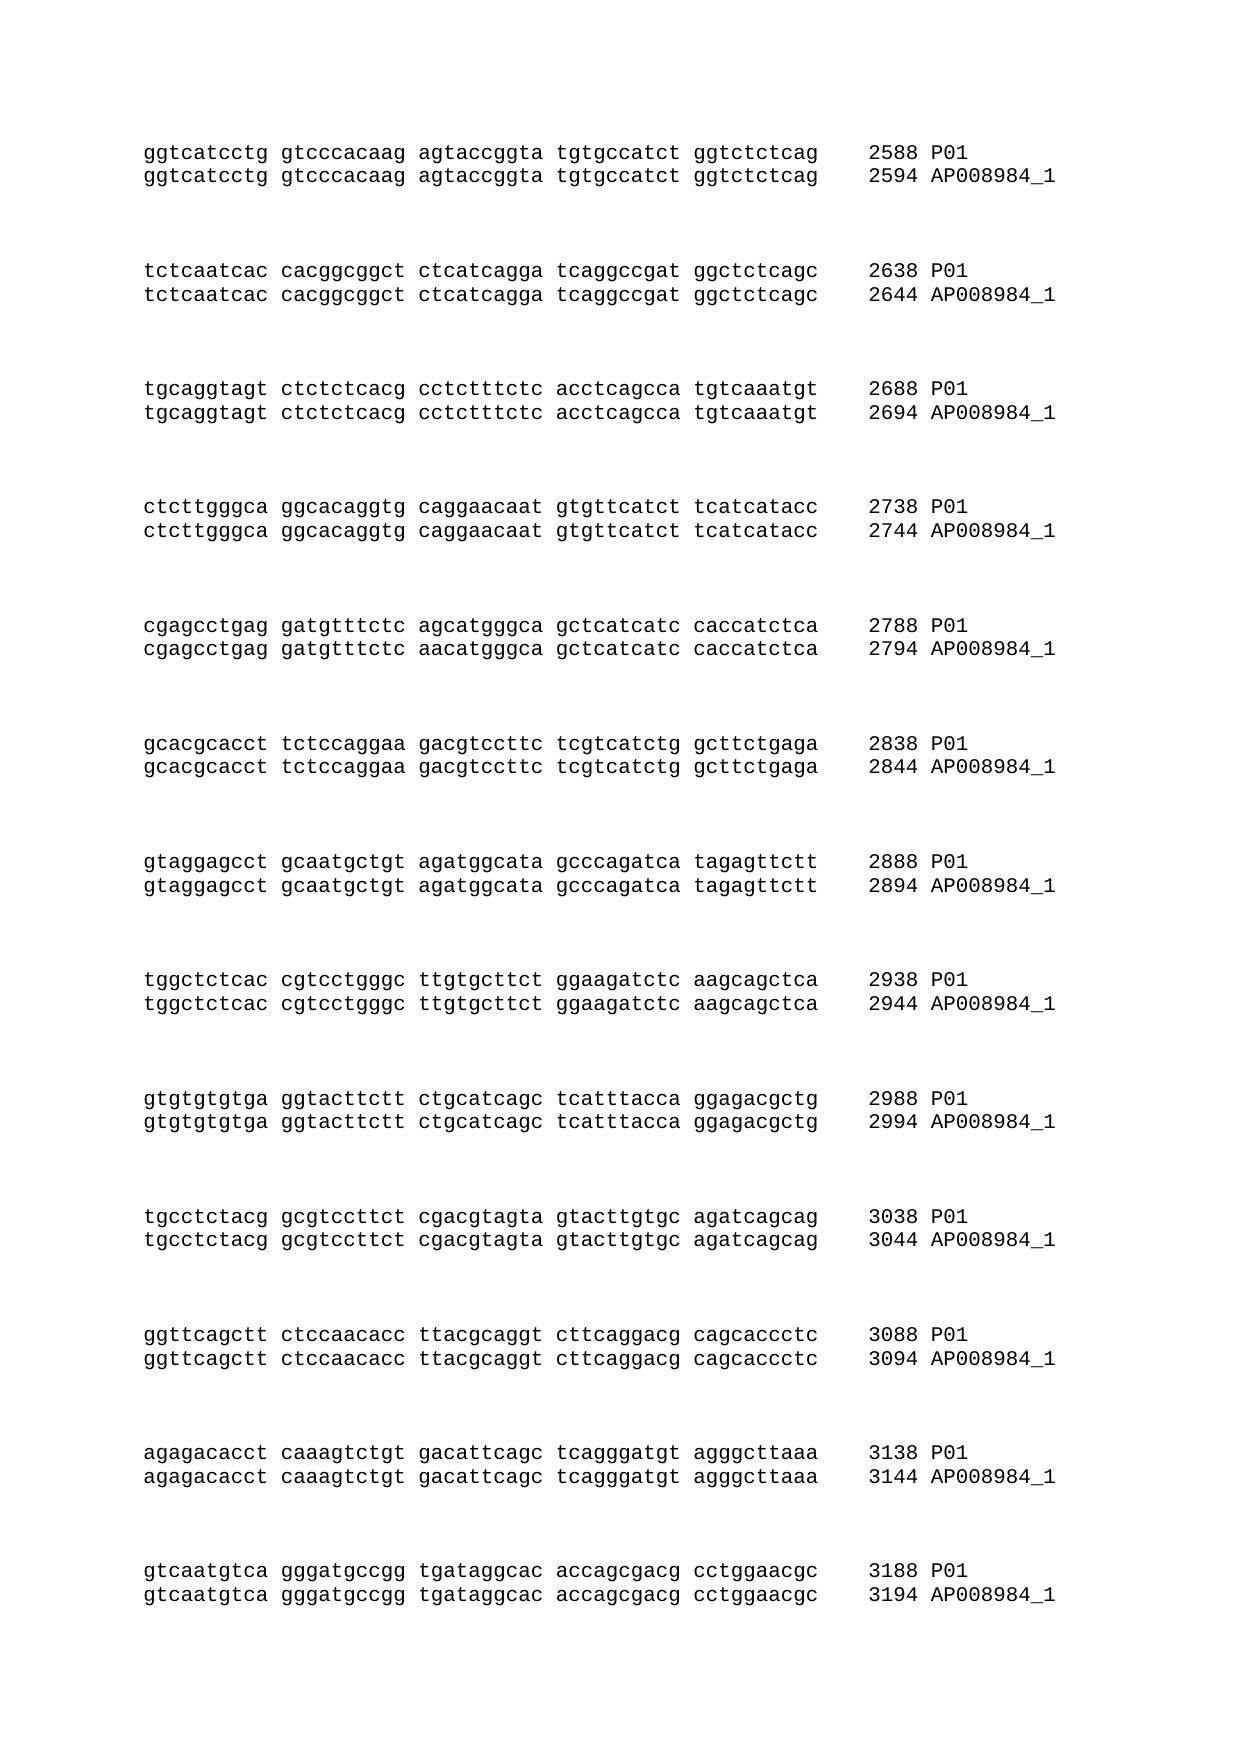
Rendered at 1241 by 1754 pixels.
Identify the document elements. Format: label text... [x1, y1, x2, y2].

text gtaggagcct gcaatgctgt agatggcata gcccagatca tagagttctt 2888 P01 [118, 851, 1122, 875]
text ggtcatcctg gtcccacaag agtaccggta tgtgccatct ggtctctcag 2594 AP008984_1 [118, 165, 1122, 189]
text tgcctctacg gcgtccttct cgacgtagta gtacttgtgc agatcagcag 3038 P01 [118, 1206, 1122, 1229]
text tgcaggtagt ctctctcacg cctctttctc acctcagcca tgtcaaatgt 2694 AP008984_1 [118, 402, 1122, 426]
text gcacgcacct tctccaggaa gacgtccttc tcgtcatctg gcttctgaga 2844 AP008984_1 [118, 757, 1122, 780]
text ggtcatcctg gtcccacaag agtaccggta tgtgccatct ggtctctcag 2588 P01 [118, 142, 1122, 165]
text tggctctcac cgtcctgggc ttgtgcttct ggaagatctc aagcagctca 2944 AP008984_1 [118, 993, 1122, 1017]
text gtgtgtgtga ggtacttctt ctgcatcagc tcatttacca ggagacgctg 2994 AP008984_1 [118, 1111, 1122, 1135]
text agagacacct caaagtctgt gacattcagc tcagggatgt agggcttaaa 3138 P01 [118, 1442, 1122, 1466]
text gcacgcacct tctccaggaa gacgtccttc tcgtcatctg gcttctgaga 2838 P01 [118, 733, 1122, 757]
text ctcttgggca ggcacaggtg caggaacaat gtgttcatct tcatcatacc 2738 P01 [118, 496, 1122, 520]
text tctcaatcac cacggcggct ctcatcagga tcaggccgat ggctctcagc 2638 P01 [118, 260, 1122, 284]
text agagacacct caaagtctgt gacattcagc tcagggatgt agggcttaaa 3144 AP008984_1 [118, 1466, 1122, 1489]
text tctcaatcac cacggcggct ctcatcagga tcaggccgat ggctctcagc 2644 AP008984_1 [118, 284, 1122, 307]
text tggctctcac cgtcctgggc ttgtgcttct ggaagatctc aagcagctca 2938 P01 [118, 969, 1122, 993]
text ctcttgggca ggcacaggtg caggaacaat gtgttcatct tcatcatacc 2744 AP008984_1 [118, 520, 1122, 544]
text cgagcctgag gatgtttctc agcatgggca gctcatcatc caccatctca 2788 P01 [118, 615, 1122, 638]
text tgcaggtagt ctctctcacg cctctttctc acctcagcca tgtcaaatgt 2688 P01 [118, 378, 1122, 402]
text tgcctctacg gcgtccttct cgacgtagta gtacttgtgc agatcagcag 3044 AP008984_1 [118, 1229, 1122, 1253]
text ggttcagctt ctccaacacc ttacgcaggt cttcaggacg cagcaccctc 3088 P01 [118, 1324, 1122, 1348]
text gtcaatgtca gggatgccgg tgataggcac accagcgacg cctggaacgc 3188 P01 [118, 1561, 1122, 1584]
text gtgtgtgtga ggtacttctt ctgcatcagc tcatttacca ggagacgctg 2988 P01 [118, 1088, 1122, 1111]
text gtcaatgtca gggatgccgg tgataggcac accagcgacg cctggaacgc 3194 AP008984_1 [118, 1584, 1122, 1608]
text cgagcctgag gatgtttctc aacatgggca gctcatcatc caccatctca 2794 AP008984_1 [118, 638, 1122, 662]
text gtaggagcct gcaatgctgt agatggcata gcccagatca tagagttctt 2894 AP008984_1 [118, 875, 1122, 898]
text ggttcagctt ctccaacacc ttacgcaggt cttcaggacg cagcaccctc 3094 AP008984_1 [118, 1348, 1122, 1371]
